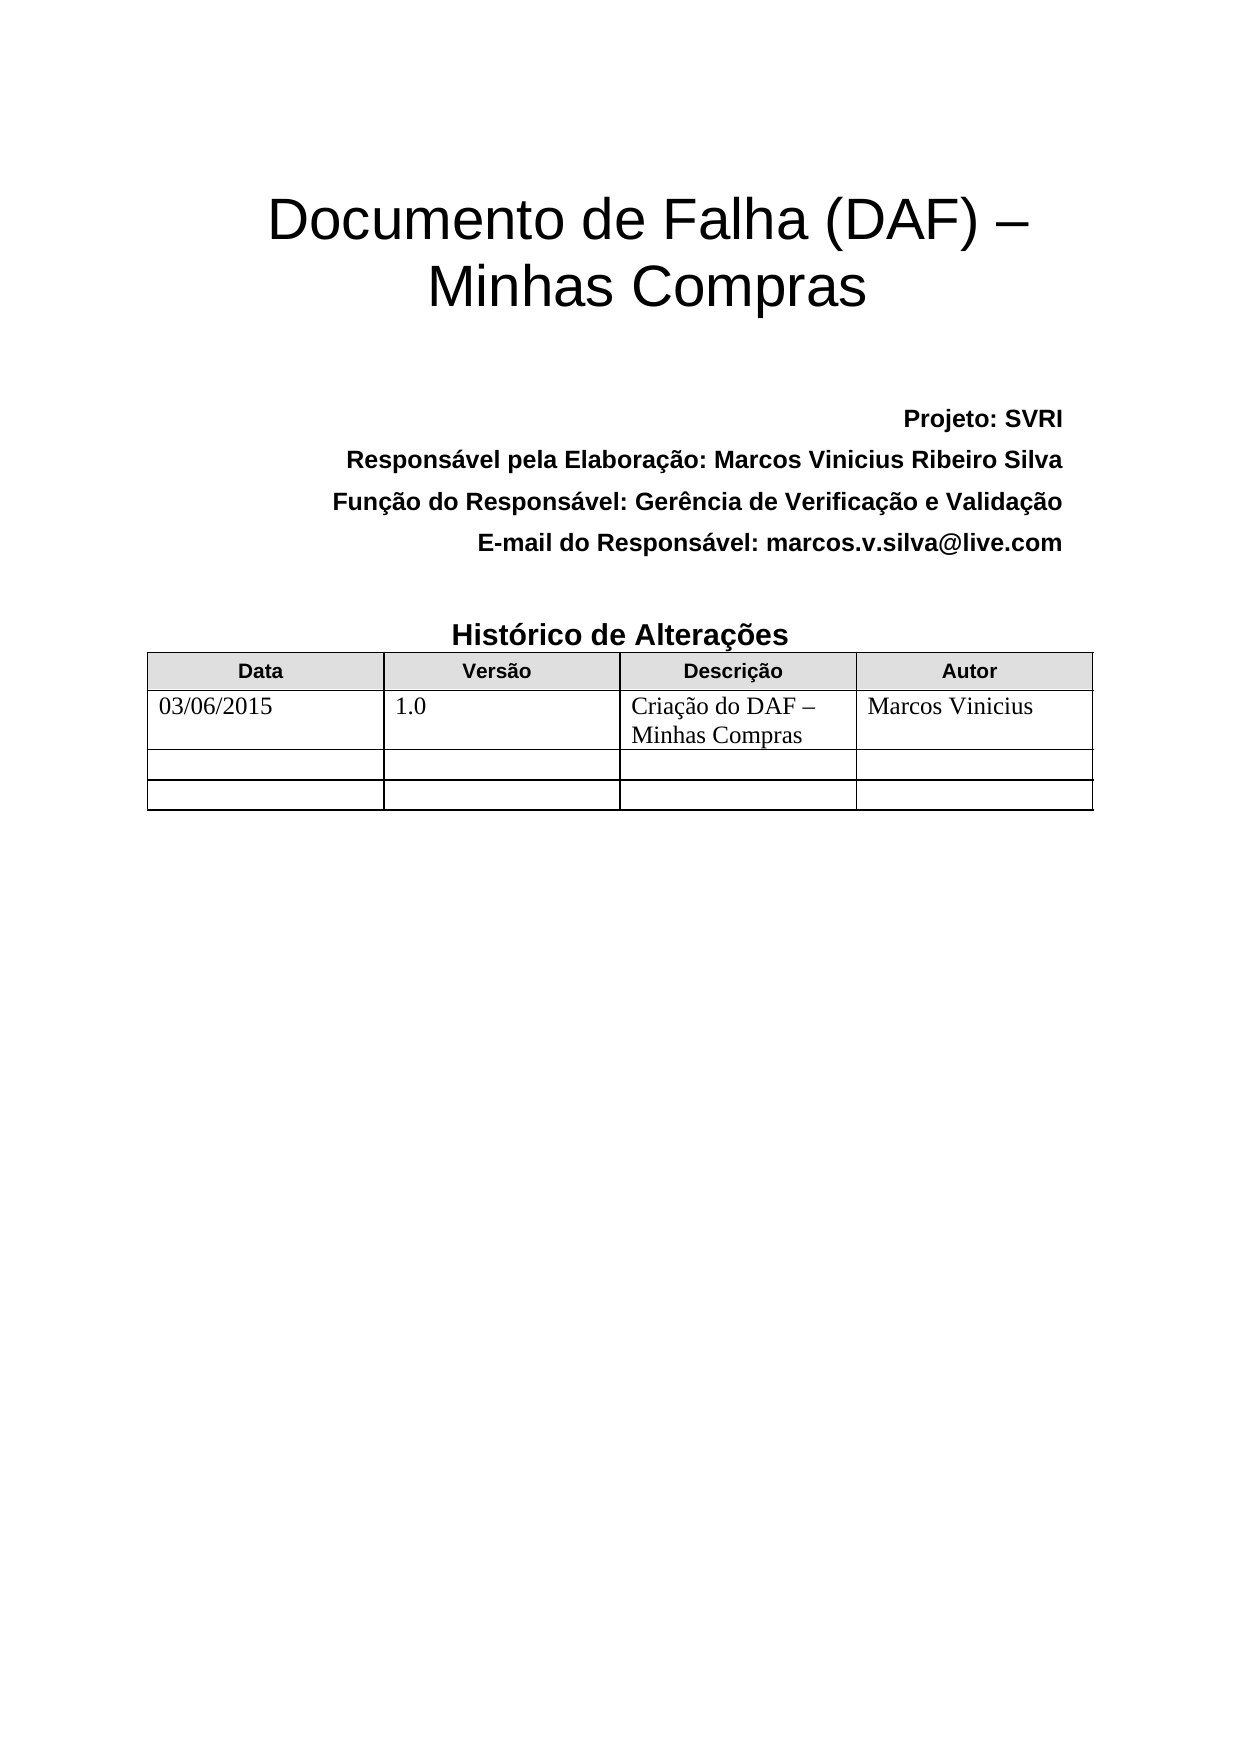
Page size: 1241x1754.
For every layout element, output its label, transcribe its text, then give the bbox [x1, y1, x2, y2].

text Documento de Falha (DAF) – Minhas Compras [177, 185, 1119, 319]
table_header Versão [385, 653, 619, 689]
table_header Autor [857, 653, 1092, 689]
table_cell [148, 781, 383, 809]
table_cell 1.0 [385, 691, 619, 749]
table_cell [385, 750, 619, 779]
table_cell [621, 781, 856, 809]
table_header Descrição [621, 653, 856, 689]
text Projeto: SVRI [177, 404, 1063, 433]
text Função do Responsável: Gerência de Verificação e Validação [177, 487, 1063, 516]
text Responsável pela Elaboração: Marcos Vinicius Ribeiro Silva [177, 446, 1063, 474]
table_cell [148, 750, 383, 779]
table_cell [857, 781, 1092, 809]
table_cell Criação do DAF – Minhas Compras [621, 691, 856, 749]
text Histórico de Alterações [177, 617, 1063, 652]
table_cell [385, 781, 619, 809]
table_cell Marcos Vinicius [857, 691, 1092, 749]
table_cell 03/06/2015 [148, 691, 383, 749]
text E-mail do Responsável: marcos.v.silva@live.com [177, 528, 1063, 557]
table_cell [621, 750, 856, 779]
table_cell [857, 750, 1092, 779]
table_header Data [148, 653, 383, 689]
